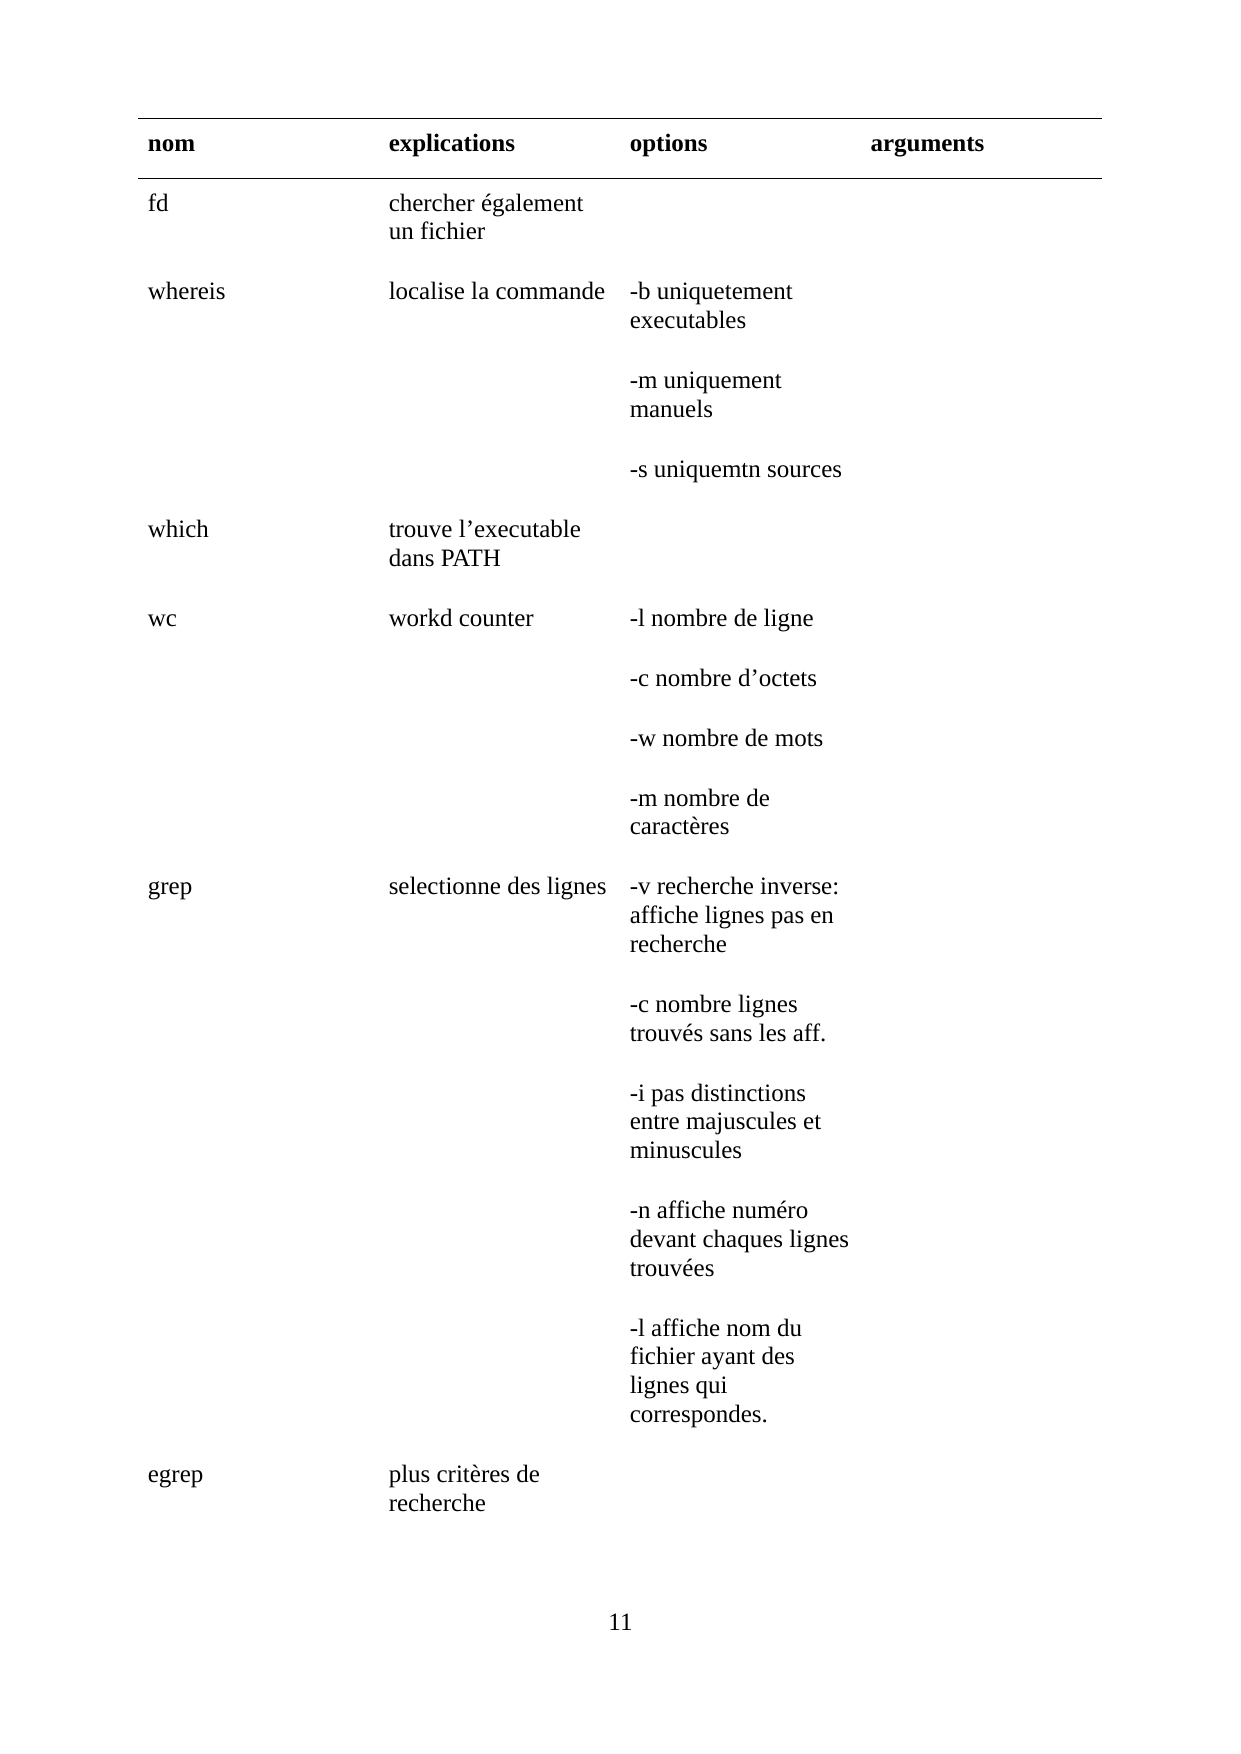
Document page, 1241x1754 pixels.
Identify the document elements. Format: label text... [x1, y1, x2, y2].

table_header options [620, 119, 861, 178]
table_cell [138, 1303, 379, 1449]
table_cell -l affiche nom du fichier ayant des lignes qui correspondes. [620, 1303, 861, 1449]
table_cell egrep [138, 1450, 379, 1538]
table_cell -c nombre d’octets [620, 653, 861, 713]
table_cell [620, 1450, 861, 1538]
table_cell -l nombre de ligne [620, 593, 861, 653]
table_cell [861, 1303, 1102, 1449]
table_cell [138, 713, 379, 773]
table_cell [861, 1068, 1102, 1186]
table_cell [861, 356, 1102, 444]
table_cell [138, 773, 379, 862]
table_cell -i pas distinctions entre majuscules et minuscules [620, 1068, 861, 1186]
table_cell [620, 179, 861, 267]
table_cell plus critères de recherche [379, 1450, 620, 1538]
table_cell [861, 653, 1102, 713]
table_cell [379, 773, 620, 862]
table_cell [861, 862, 1102, 979]
table_cell [861, 179, 1102, 267]
table_cell [138, 1186, 379, 1303]
table_cell -m uniquement manuels [620, 356, 861, 444]
table_cell -v recherche inverse: affiche lignes pas en recherche [620, 862, 861, 979]
table_cell -m nombre de caractères [620, 773, 861, 862]
table_cell workd counter [379, 593, 620, 653]
table_cell [861, 593, 1102, 653]
table_cell [861, 1450, 1102, 1538]
table_cell wc [138, 593, 379, 653]
table_cell which [138, 505, 379, 593]
table_cell [861, 267, 1102, 356]
table_cell whereis [138, 267, 379, 356]
table_cell [861, 980, 1102, 1068]
table_cell -w nombre de mots [620, 713, 861, 773]
table_cell [379, 713, 620, 773]
table_cell -s uniquemtn sources [620, 445, 861, 504]
table_header arguments [861, 119, 1102, 178]
table_cell [861, 1186, 1102, 1303]
table_cell [379, 445, 620, 504]
table_cell -c nombre lignes trouvés sans les aff. [620, 980, 861, 1068]
table_cell [138, 653, 379, 713]
table_cell localise la commande [379, 267, 620, 356]
table_cell [138, 980, 379, 1068]
table_cell [379, 980, 620, 1068]
table_cell [861, 505, 1102, 593]
table_cell [138, 1068, 379, 1186]
table_cell grep [138, 862, 379, 979]
table_cell [138, 445, 379, 504]
table_cell [379, 1068, 620, 1186]
table_cell [861, 445, 1102, 504]
table_cell [379, 1186, 620, 1303]
table_cell [861, 713, 1102, 773]
table_cell fd [138, 179, 379, 267]
table_cell [138, 356, 379, 444]
table_cell chercher également un fichier [379, 179, 620, 267]
table_cell [379, 356, 620, 444]
table_cell selectionne des lignes [379, 862, 620, 979]
table_cell -b uniquetement executables [620, 267, 861, 356]
table_cell [379, 1303, 620, 1449]
table_cell -n affiche numéro devant chaques lignes trouvées [620, 1186, 861, 1303]
table_cell [861, 773, 1102, 862]
table_header nom [138, 119, 379, 178]
table_cell trouve l’executable dans PATH [379, 505, 620, 593]
table_cell [379, 653, 620, 713]
table_header explications [379, 119, 620, 178]
table_cell [620, 505, 861, 593]
